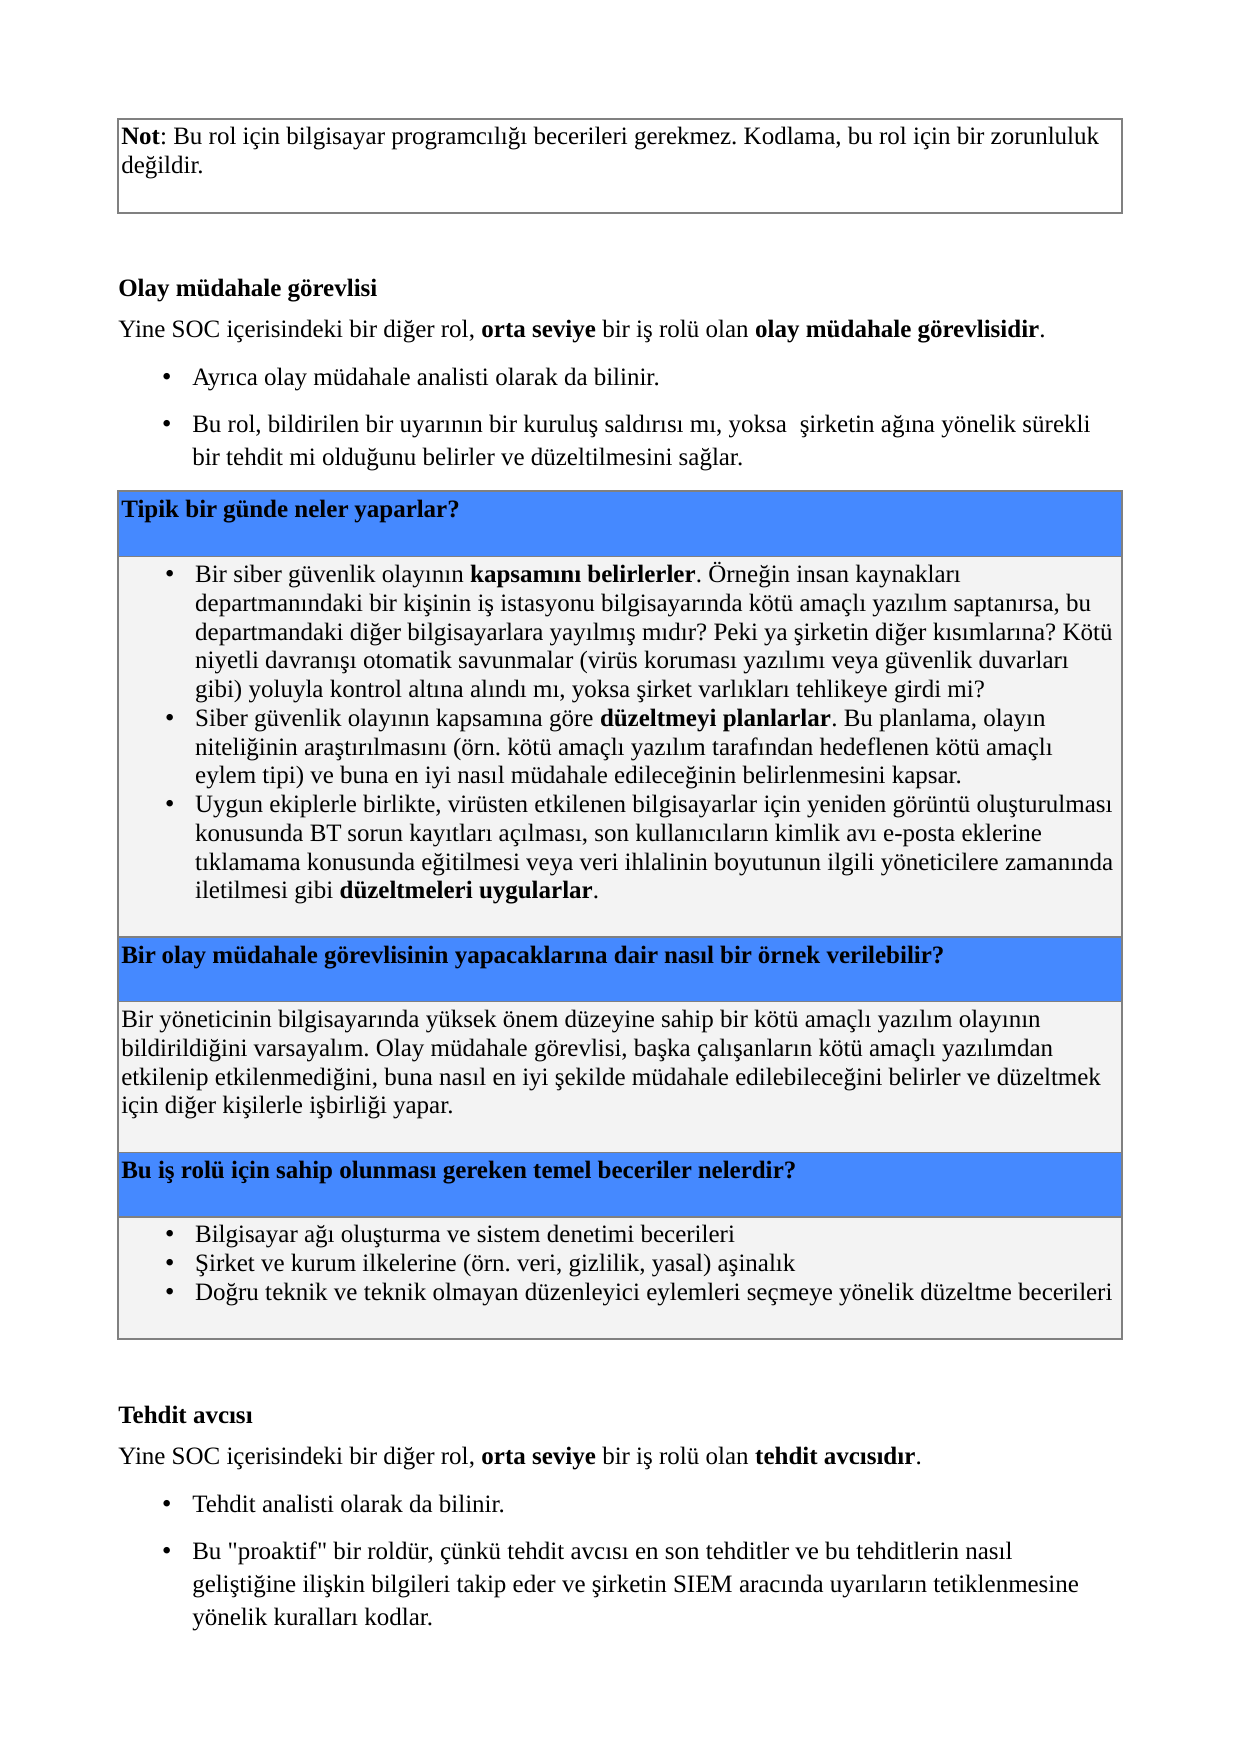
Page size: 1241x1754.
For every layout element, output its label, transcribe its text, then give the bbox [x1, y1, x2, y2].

table_header Tipik bir günde neler yaparlar? [119, 492, 1121, 556]
table_cell Bir yöneticinin bilgisayarında yüksek önem düzeyine sahip bir kötü amaçlı yazılım olayının bildirildiğini varsayalım. Olay müdahale görevlisi, başka çalışanların kötü amaçlı yazılımdan etkilenip etkilenmediğini, buna nasıl en iyi şekilde müdahale edilebileceğini belirler ve düzeltmek için diğer kişilerle işbirliği yapar. [119, 1002, 1121, 1152]
subtitle Tehdit avcısı [118, 1400, 1122, 1428]
list Tehdit analisti olarak da bilinir. [162, 1489, 1122, 1517]
table_cell Bir olay müdahale görevlisinin yapacaklarına dair nasıl bir örnek verilebilir? [119, 938, 1121, 1001]
table_cell Bilgisayar ağı oluşturma ve sistem denetimi becerileri Şirket ve kurum ilkelerine (örn. veri, gizlilik, yasal) aşinalık Doğru teknik ve teknik olmayan düzenleyici eylemleri seçmeye yönelik düzeltme becerileri [119, 1218, 1121, 1338]
list Bu "proaktif" bir roldür, çünkü tehdit avcısı en son tehditler ve bu tehditlerin nasıl geliştiğine ilişkin bilgileri takip eder ve şirketin SIEM aracında uyarıların tetiklenmesine yönelik kuralları kodlar. [162, 1536, 1122, 1631]
table_cell Bir siber güvenlik olayının kapsamını belirlerler. Örneğin insan kaynakları departmanındaki bir kişinin iş istasyonu bilgisayarında kötü amaçlı yazılım saptanırsa, bu departmandaki diğer bilgisayarlara yayılmış mıdır? Peki ya şirketin diğer kısımlarına? Kötü niyetli davranışı otomatik savunmalar (virüs koruması yazılımı veya güvenlik duvarları gibi) yoluyla kontrol altına alındı mı, yoksa şirket varlıkları tehlikeye girdi mi? Siber güvenlik olayının kapsamına göre düzeltmeyi planlarlar. Bu planlama, olayın niteliğinin araştırılmasını (örn. kötü amaçlı yazılım tarafından hedeflenen kötü amaçlı eylem tipi) ve buna en iyi nasıl müdahale edileceğinin belirlenmesini kapsar. Uygun ekiplerle birlikte, virüsten etkilenen bilgisayarlar için yeniden görüntü oluşturulması konusunda BT sorun kayıtları açılması, son kullanıcıların kimlik avı e-posta eklerine tıklamama konusunda eğitilmesi veya veri ihlalinin boyutunun ilgili yöneticilere zamanında iletilmesi gibi düzeltmeleri uygularlar. [119, 557, 1121, 936]
list Bu rol, bildirilen bir uyarının bir kuruluş saldırısı mı, yoksa şirketin ağına yönelik sürekli bir tehdit mi olduğunu belirler ve düzeltilmesini sağlar. [162, 409, 1122, 471]
table_cell Bu iş rolü için sahip olunması gereken temel beceriler nelerdir? [119, 1153, 1121, 1216]
text Yine SOC içerisindeki bir diğer rol, orta seviye bir iş rolü olan tehdit avcısıdır. [118, 1441, 1122, 1470]
text Yine SOC içerisindeki bir diğer rol, orta seviye bir iş rolü olan olay müdahale görevlisidir. [118, 314, 1122, 343]
list Ayrıca olay müdahale analisti olarak da bilinir. [162, 362, 1122, 391]
table_cell Not: Bu rol için bilgisayar programcılığı becerileri gerekmez. Kodlama, bu rol için bir zorunluluk değildir. [119, 120, 1121, 211]
subtitle Olay müdahale görevlisi [118, 273, 1122, 302]
